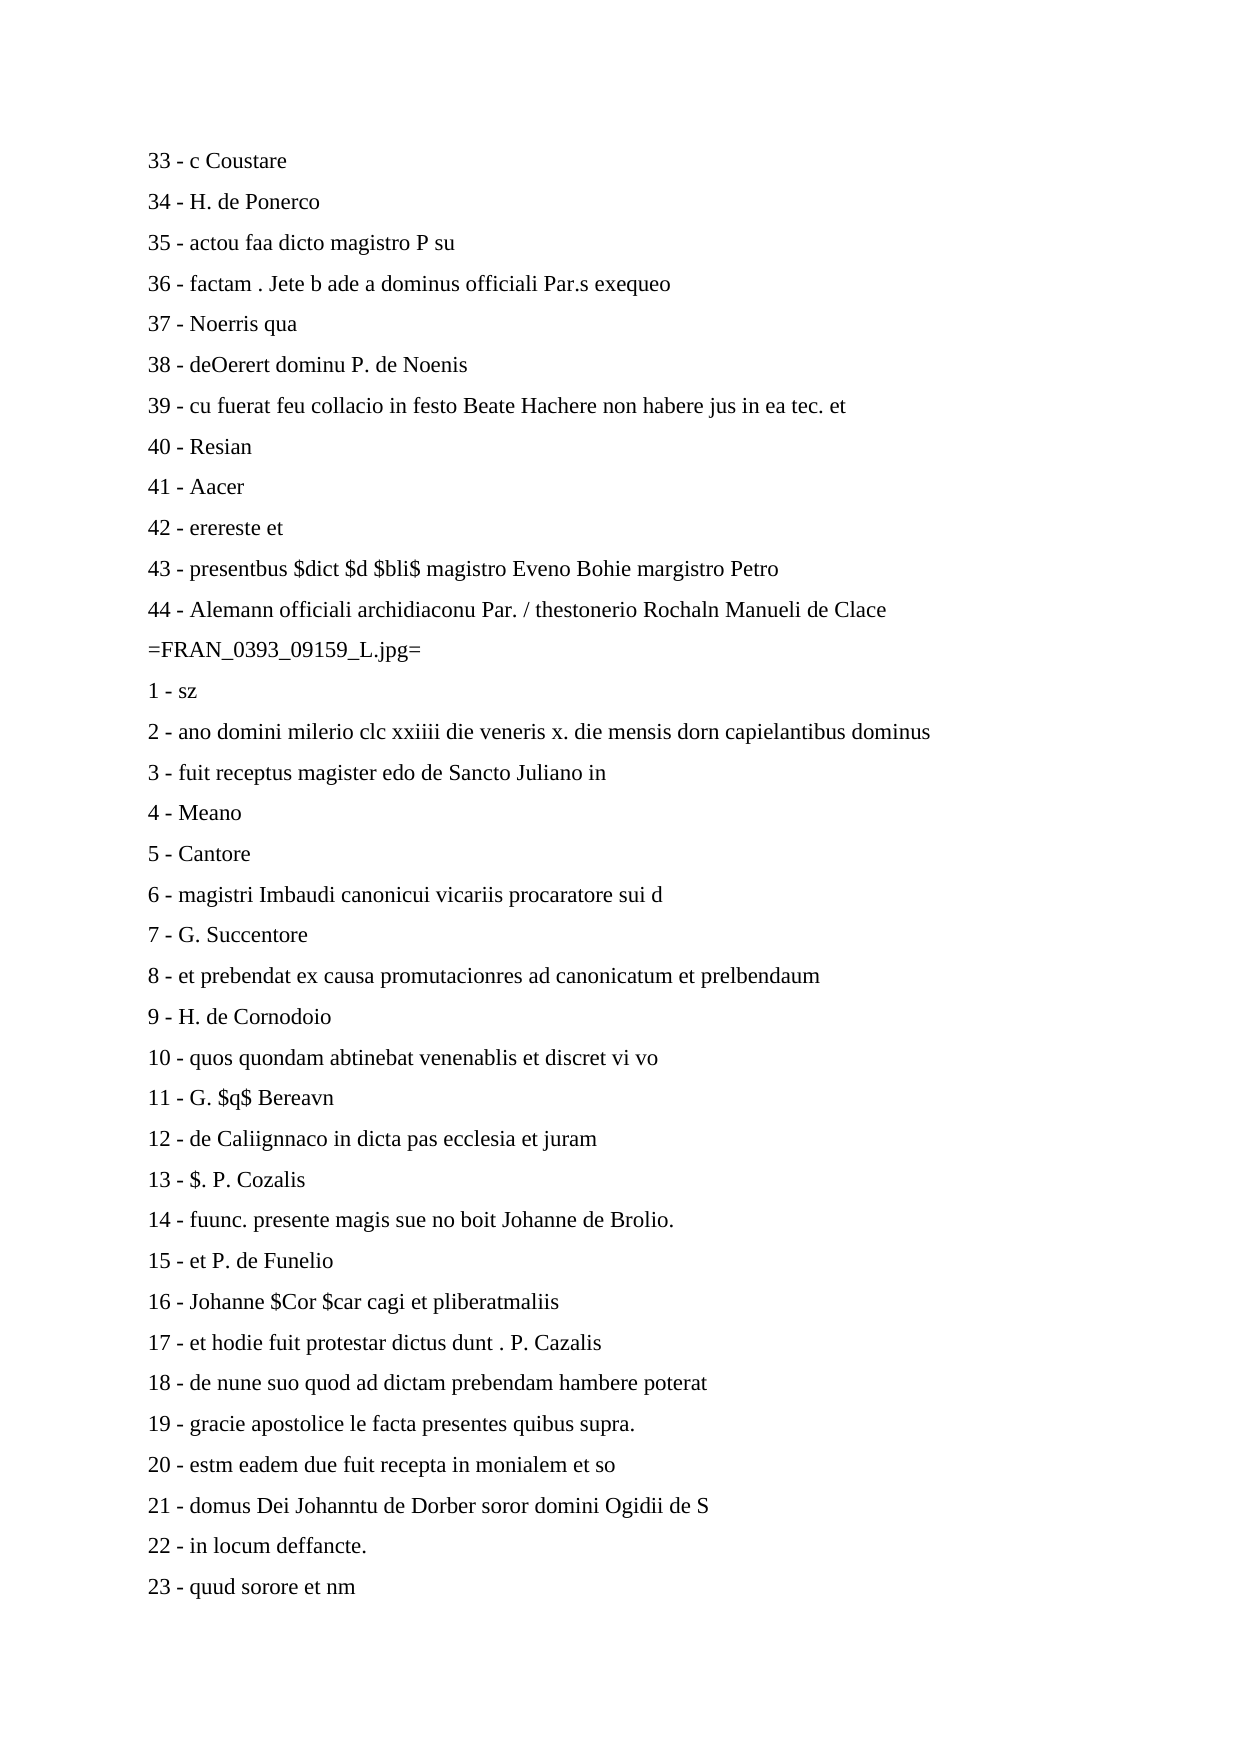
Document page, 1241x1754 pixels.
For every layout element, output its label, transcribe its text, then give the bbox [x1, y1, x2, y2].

text 4 - Meano [148, 799, 1093, 826]
text 37 - Noerris qua [148, 311, 1093, 337]
text 6 - magistri Imbaudi canonicui vicariis procaratore sui d [148, 881, 1093, 907]
text 41 - Aacer [148, 473, 1093, 500]
text 43 - presentbus $dict $d $bli$ magistro Eveno Bohie margistro Petro [148, 555, 1093, 581]
text 3 - fuit receptus magister edo de Sancto Juliano in [148, 758, 1093, 785]
text 14 - fuunc. presente magis sue no boit Johanne de Brolio. [148, 1207, 1093, 1233]
text 34 - H. de Ponerco [148, 188, 1093, 215]
text 13 - $. P. Cozalis [148, 1166, 1093, 1192]
text 5 - Cantore [148, 840, 1093, 866]
text 33 - c Coustare [148, 148, 1093, 174]
text 21 - domus Dei Johanntu de Dorber soror domini Ogidii de S [148, 1492, 1093, 1518]
text 35 - actou faa dicto magistro P su [148, 229, 1093, 255]
text 38 - deOerert dominu P. de Noenis [148, 351, 1093, 378]
text 39 - cu fuerat feu collacio in festo Beate Hachere non habere jus in ea tec. et [148, 392, 1093, 418]
text 23 - quud sorore et nm [148, 1573, 1093, 1599]
text 2 - ano domini milerio clc xxiiii die veneris x. die mensis dorn capielantibus dominus [148, 718, 1093, 744]
text 22 - in locum deffancte. [148, 1532, 1093, 1559]
text 10 - quos quondam abtinebat venenablis et discret vi vo [148, 1044, 1093, 1070]
text 20 - estm eadem due fuit recepta in monialem et so [148, 1451, 1093, 1477]
text 40 - Resian [148, 433, 1093, 459]
text 9 - H. de Cornodoio [148, 1003, 1093, 1029]
text 19 - gracie apostolice le facta presentes quibus supra. [148, 1410, 1093, 1437]
text 7 - G. Succentore [148, 921, 1093, 948]
text 12 - de Caliignnaco in dicta pas ecclesia et juram [148, 1125, 1093, 1151]
text 15 - et P. de Funelio [148, 1247, 1093, 1274]
text 36 - factam . Jete b ade a dominus officiali Par.s exequeo [148, 270, 1093, 296]
text 17 - et hodie fuit protestar dictus dunt . P. Cazalis [148, 1329, 1093, 1355]
text 18 - de nune suo quod ad dictam prebendam hambere poterat [148, 1369, 1093, 1396]
text 8 - et prebendat ex causa promutacionres ad canonicatum et prelbendaum [148, 962, 1093, 988]
text 11 - G. $q$ Bereavn [148, 1084, 1093, 1111]
text 16 - Johanne $Cor $car cagi et pliberatmaliis [148, 1288, 1093, 1314]
text 42 - erereste et [148, 514, 1093, 541]
text 1 - sz [148, 677, 1093, 703]
text 44 - Alemann officiali archidiaconu Par. / thestonerio Rochaln Manueli de Clace [148, 596, 1093, 622]
text =FRAN_0393_09159_L.jpg= [148, 636, 1093, 663]
